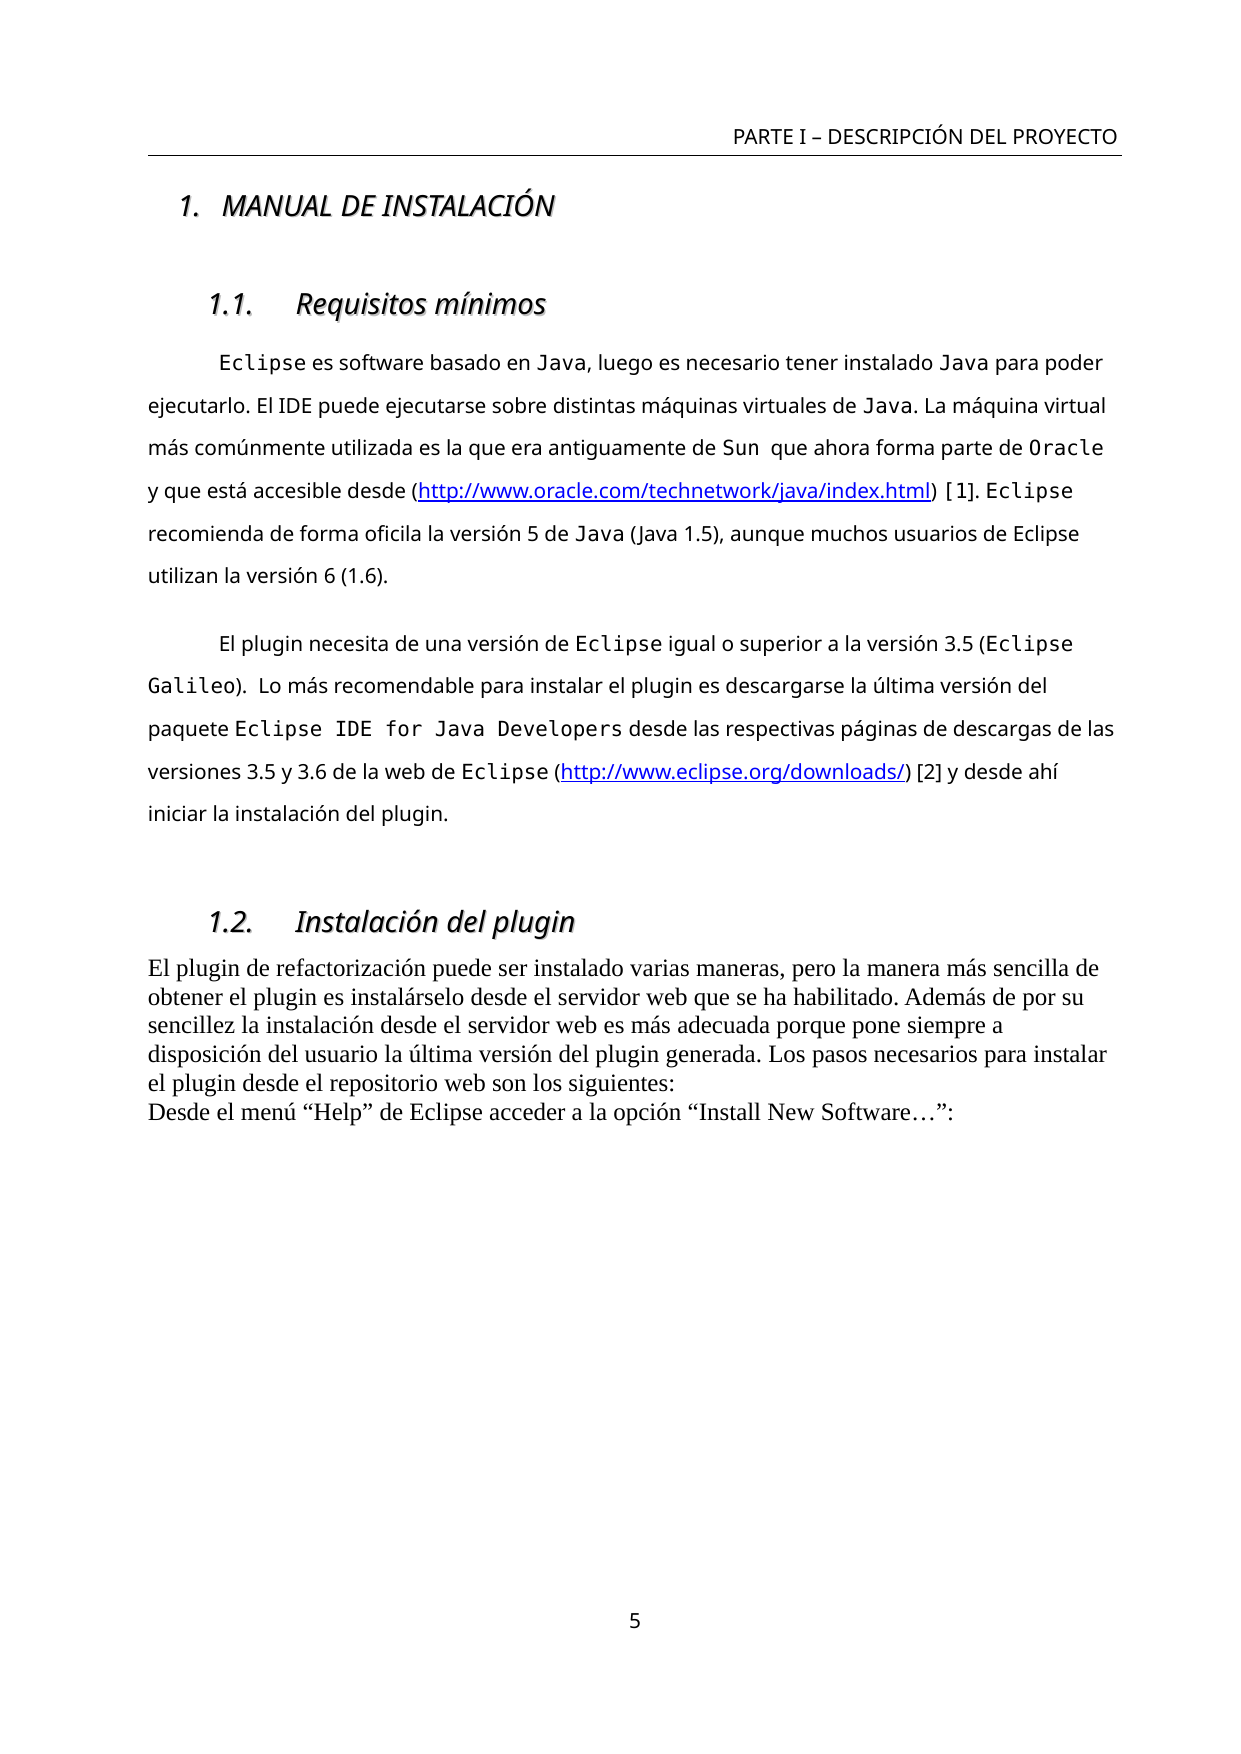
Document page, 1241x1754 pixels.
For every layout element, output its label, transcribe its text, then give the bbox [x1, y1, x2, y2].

text Desde el menú “Help” de Eclipse acceder a la opción “Install New Software…”: [148, 1097, 1122, 1126]
text El plugin necesita de una versión de Eclipse igual o superior a la versión 3.5 (Eclipse Galileo). Lo más recomendable para instalar el plugin es descargarse la última versión del paquete Eclipse IDE for Java Developers desde las respectivas páginas de descargas de las versiones 3.5 y 3.6 de la web de Eclipse (http://www.eclipse.org/downloads/) [2] y desde ahí iniciar la instalación del plugin. [148, 629, 1122, 828]
subtitle Manual de instalación [177, 185, 1122, 224]
subtitle Requisitos mínimos [207, 284, 1122, 323]
subtitle Instalación del plugin [207, 901, 1122, 941]
text Eclipse es software basado en Java, luego es necesario tener instalado Java para poder ejecutarlo. El IDE puede ejecutarse sobre distintas máquinas virtuales de Java. La máquina virtual más comúnmente utilizada es la que era antiguamente de Sun que ahora forma parte de Oracle y que está accesible desde (http://www.oracle.com/technetwork/java/index.html) [1]. Eclipse recomienda de forma oficila la versión 5 de Java (Java 1.5), aunque muchos usuarios de Eclipse utilizan la versión 6 (1.6). [148, 348, 1122, 590]
text El plugin de refactorización puede ser instalado varias maneras, pero la manera más sencilla de obtener el plugin es instalárselo desde el servidor web que se ha habilitado. Además de por su sencillez la instalación desde el servidor web es más adecuada porque pone siempre a disposición del usuario la última versión del plugin generada. Los pasos necesarios para instalar el plugin desde el repositorio web son los siguientes: [148, 953, 1122, 1097]
